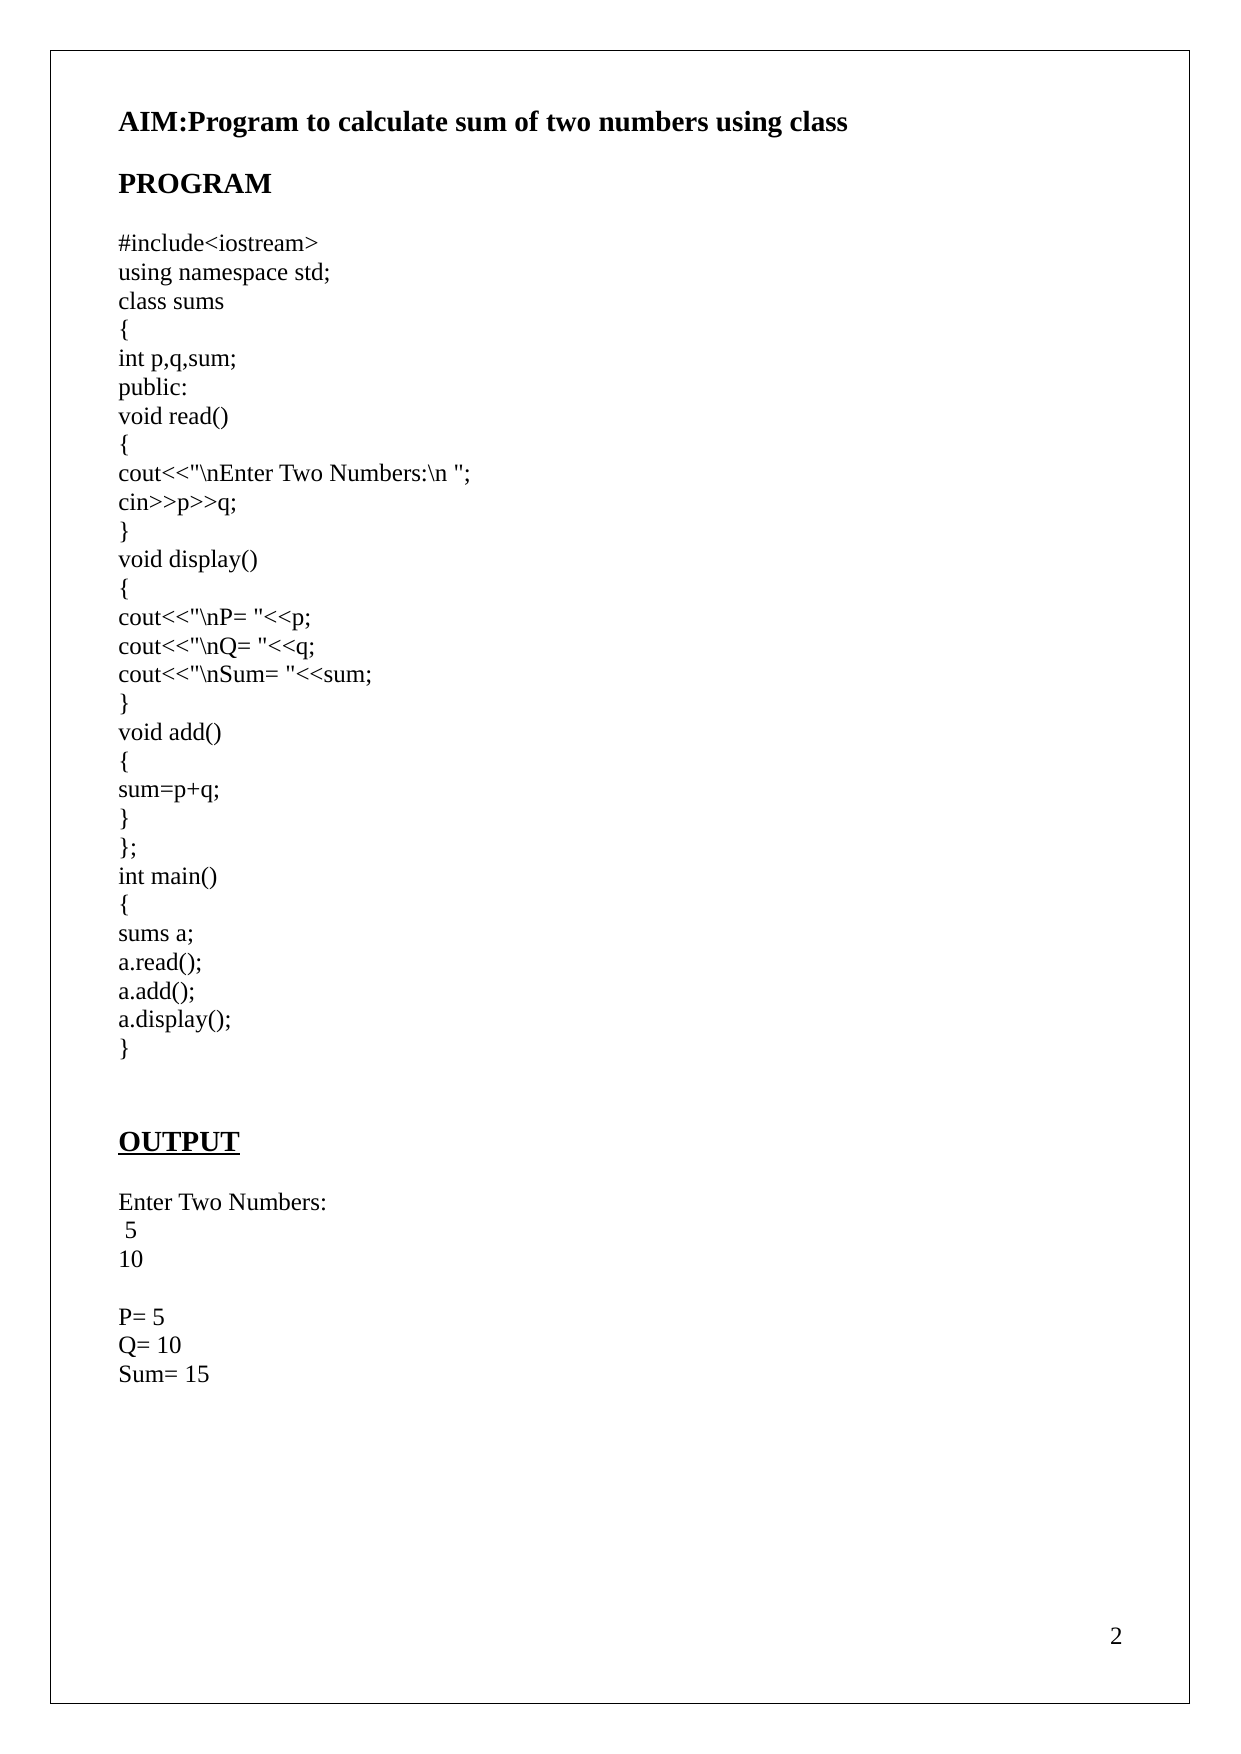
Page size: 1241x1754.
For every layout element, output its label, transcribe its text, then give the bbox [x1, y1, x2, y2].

text } [118, 688, 1122, 717]
text a.display(); [118, 1004, 1122, 1033]
text 10 [118, 1244, 1122, 1273]
text 5 [118, 1215, 1122, 1244]
text void display() [118, 544, 1122, 573]
text cin>>p>>q; [118, 487, 1122, 516]
text void add() [118, 717, 1122, 746]
text #include<iostream> [118, 228, 1122, 257]
text cout<<"\nSum= "<<sum; [118, 659, 1122, 688]
text P= 5 [118, 1302, 1122, 1330]
text } [118, 803, 1122, 832]
text } [118, 1033, 1122, 1062]
text sum=p+q; [118, 774, 1122, 803]
text class sums [118, 286, 1122, 314]
text int main() [118, 861, 1122, 889]
text Enter Two Numbers: [118, 1187, 1122, 1215]
text } [118, 516, 1122, 544]
text a.add(); [118, 976, 1122, 1004]
text sums a; [118, 918, 1122, 947]
text AIM:Program to calculate sum of two numbers using class [118, 104, 1122, 137]
text { [118, 314, 1122, 343]
text a.read(); [118, 947, 1122, 976]
text { [118, 746, 1122, 774]
text void read() [118, 401, 1122, 429]
text cout<<"\nEnter Two Numbers:\n "; [118, 458, 1122, 487]
text using namespace std; [118, 257, 1122, 286]
text cout<<"\nP= "<<p; [118, 602, 1122, 631]
text { [118, 889, 1122, 918]
text { [118, 429, 1122, 458]
text Q= 10 [118, 1330, 1122, 1359]
text public: [118, 372, 1122, 401]
text int p,q,sum; [118, 343, 1122, 372]
text Sum= 15 [118, 1359, 1122, 1388]
text { [118, 573, 1122, 602]
text }; [118, 832, 1122, 861]
text OUTPUT [118, 1124, 1122, 1158]
text PROGRAM [118, 166, 1122, 199]
text cout<<"\nQ= "<<q; [118, 631, 1122, 659]
